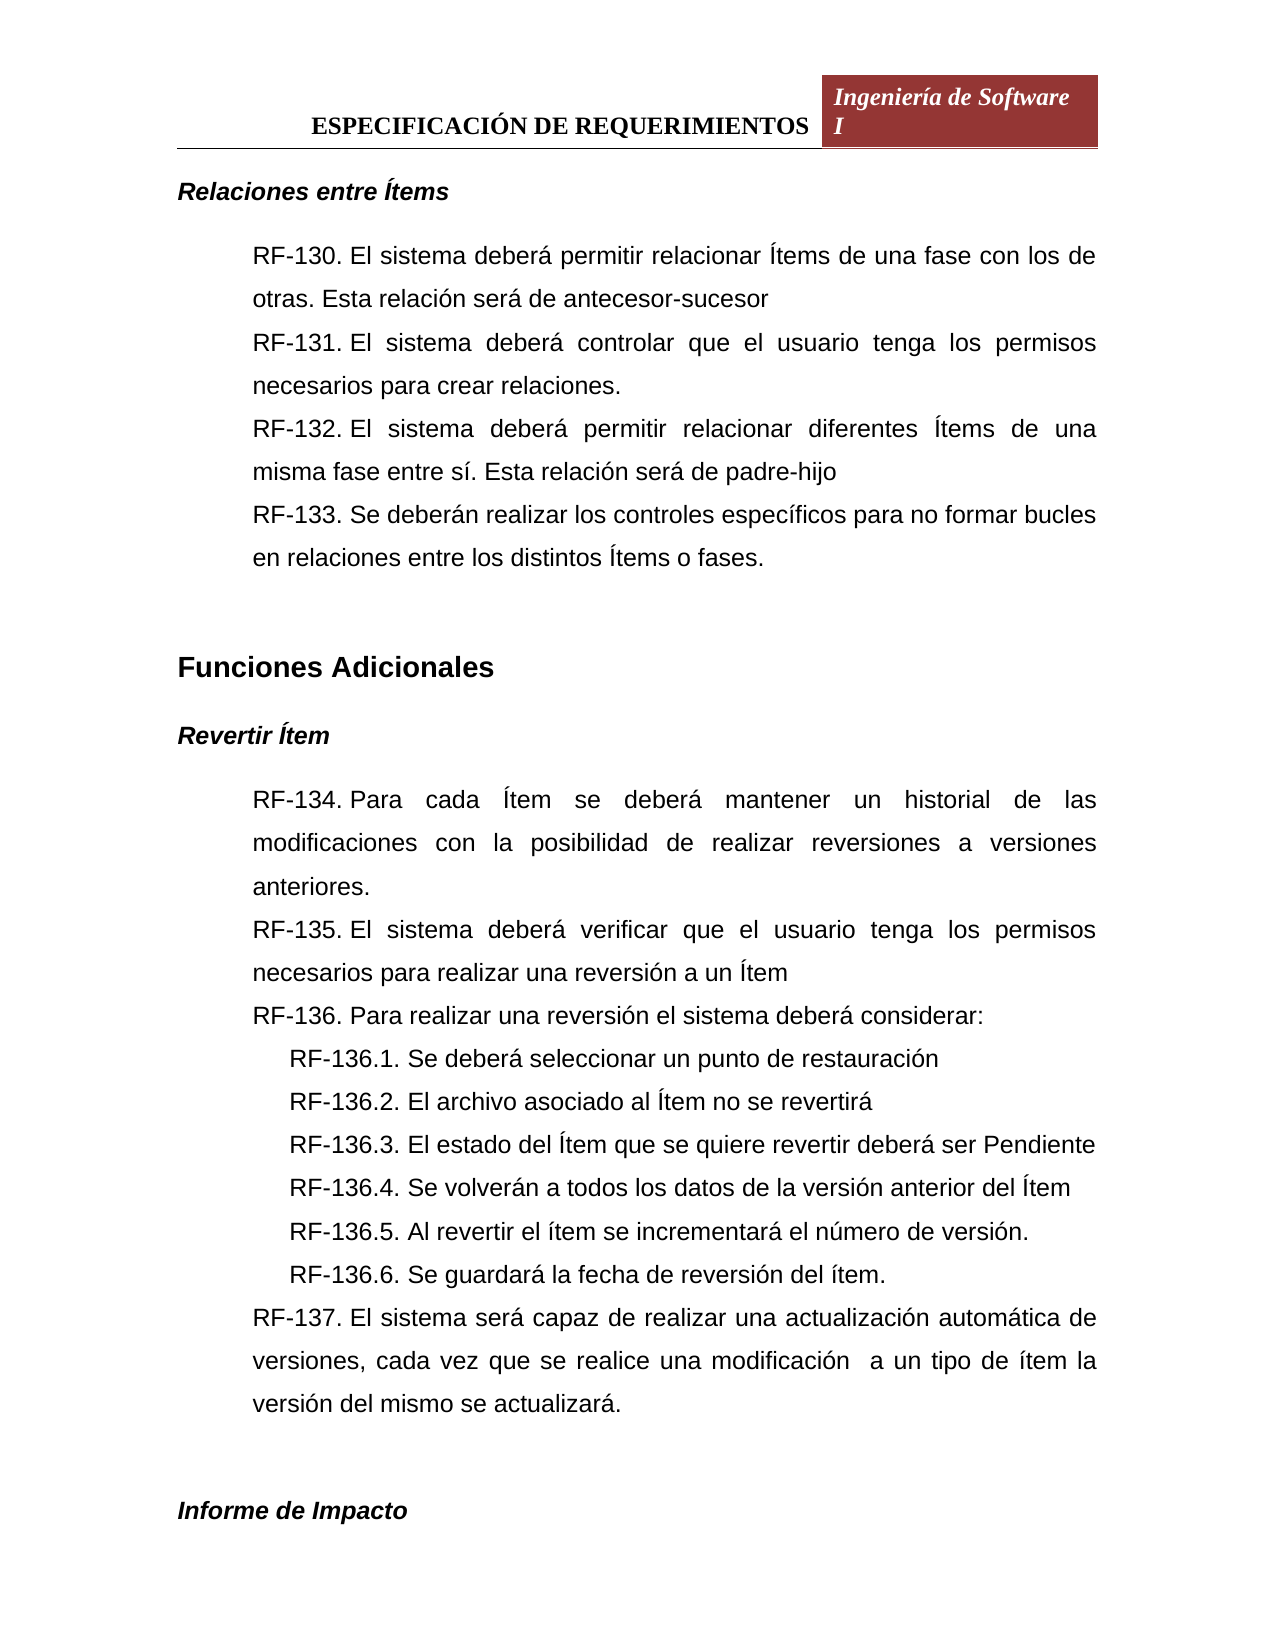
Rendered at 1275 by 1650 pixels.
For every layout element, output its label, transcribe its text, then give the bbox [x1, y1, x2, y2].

list Para realizar una reversión el sistema deberá considerar: [177, 1001, 1098, 1030]
list El archivo asociado al Ítem no se revertirá [289, 1087, 1098, 1116]
list Se deberán realizar los controles específicos para no formar bucles en relaciones entre los distintos Ítems o fases. [177, 500, 1098, 572]
list El sistema será capaz de realizar una actualización automática de versiones, cada vez que se realice una modificación a un tipo de ítem la versión del mismo se actualizará. [177, 1303, 1098, 1418]
list Se deberá seleccionar un punto de restauración [289, 1044, 1098, 1073]
list Se volverán a todos los datos de la versión anterior del Ítem [289, 1173, 1098, 1202]
text Relaciones entre Ítems [177, 177, 1098, 206]
text Informe de Impacto [177, 1496, 1098, 1525]
list Se guardará la fecha de reversión del ítem. [289, 1260, 1098, 1288]
text Revertir Ítem [177, 721, 1098, 750]
list El sistema deberá controlar que el usuario tenga los permisos necesarios para crear relaciones. [177, 327, 1098, 399]
list Para cada Ítem se deberá mantener un historial de las modificaciones con la posibilidad de realizar reversiones a versiones anteriores. [177, 785, 1098, 900]
list El estado del Ítem que se quiere revertir deberá ser Pendiente [289, 1130, 1098, 1159]
list El sistema deberá permitir relacionar diferentes Ítems de una misma fase entre sí. Esta relación será de padre-hijo [177, 414, 1098, 486]
text Funciones Adicionales [177, 650, 1098, 684]
list El sistema deberá verificar que el usuario tenga los permisos necesarios para realizar una reversión a un Ítem [177, 915, 1098, 987]
list El sistema deberá permitir relacionar Ítems de una fase con los de otras. Esta relación será de antecesor-sucesor [177, 241, 1098, 313]
list Al revertir el ítem se incrementará el número de versión. [289, 1217, 1098, 1245]
